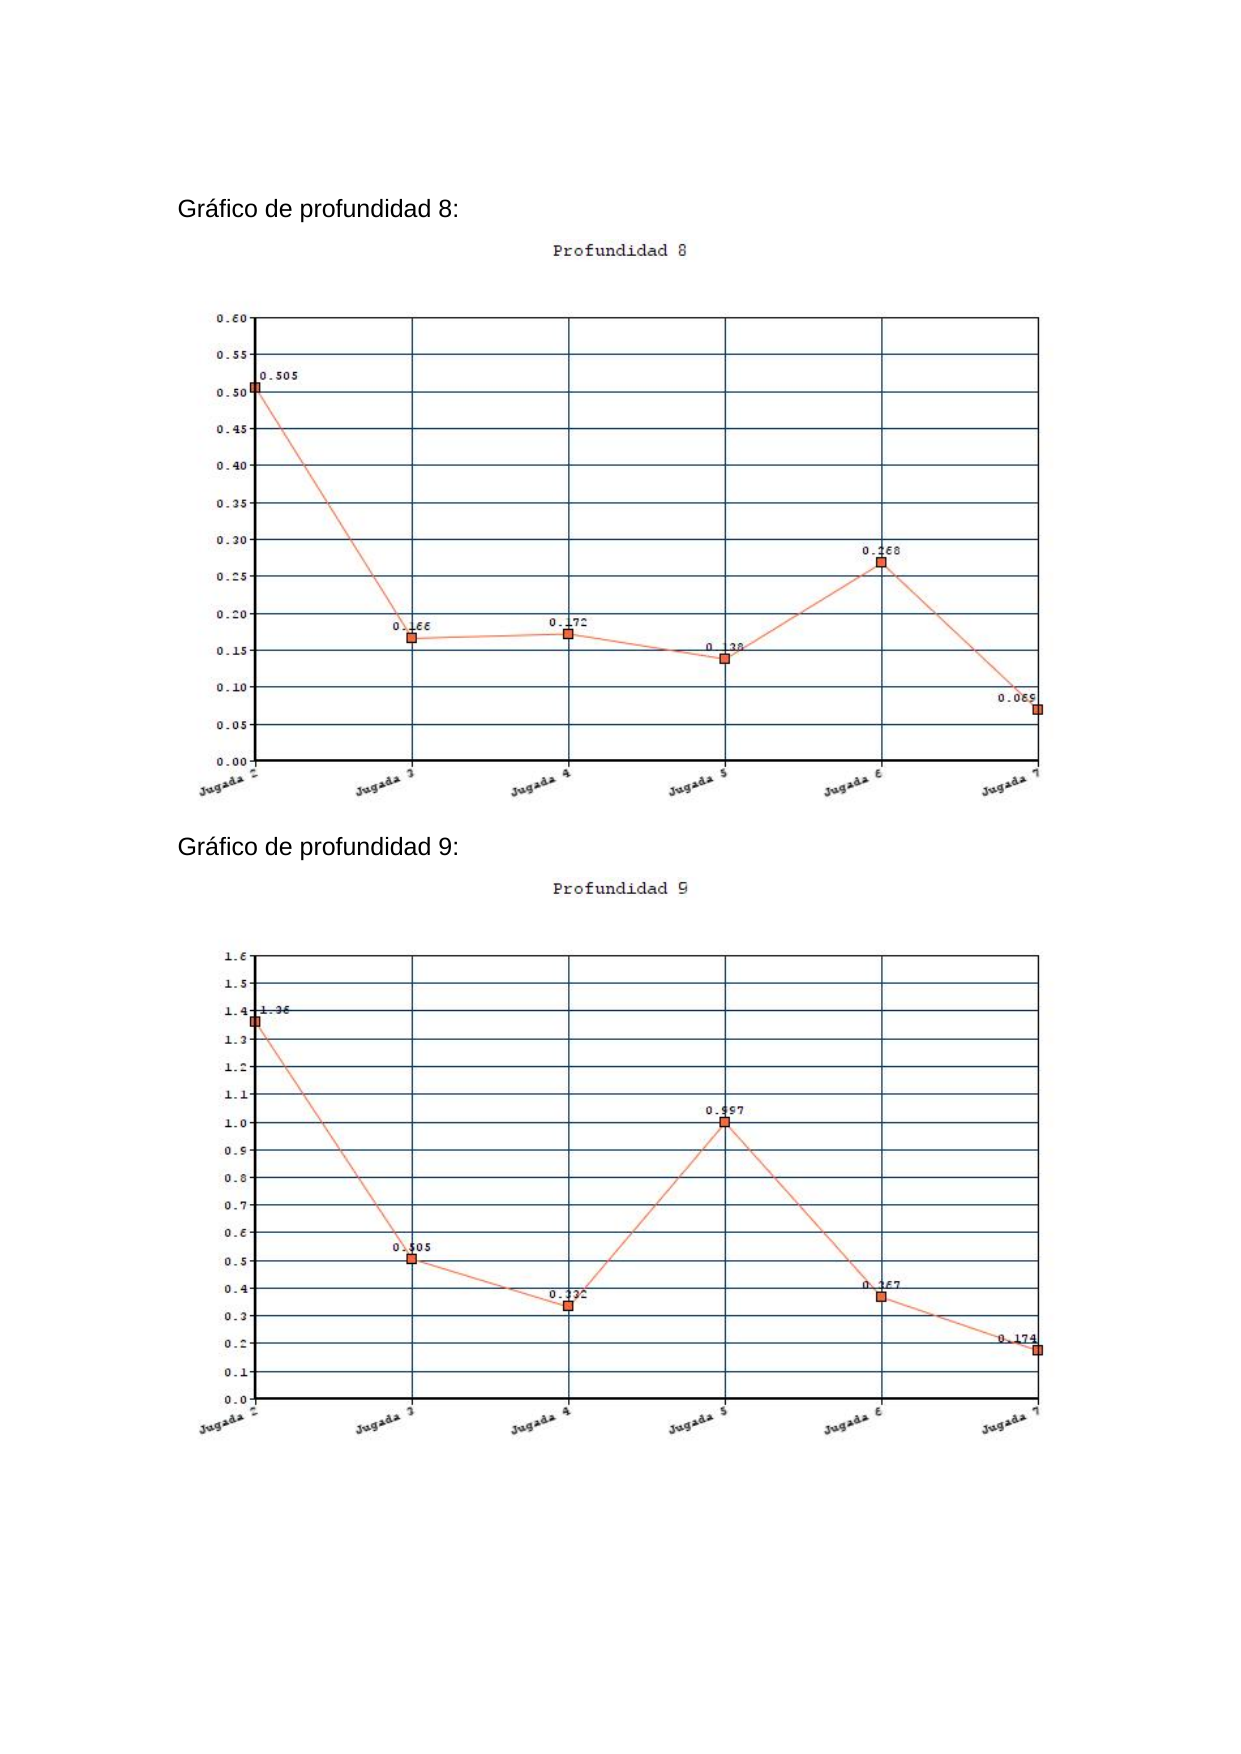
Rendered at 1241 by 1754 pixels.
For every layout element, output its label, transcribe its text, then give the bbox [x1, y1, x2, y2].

text Gráfico de profundidad 9: [177, 832, 1063, 860]
text Gráfico de profundidad 8: [177, 193, 1063, 222]
